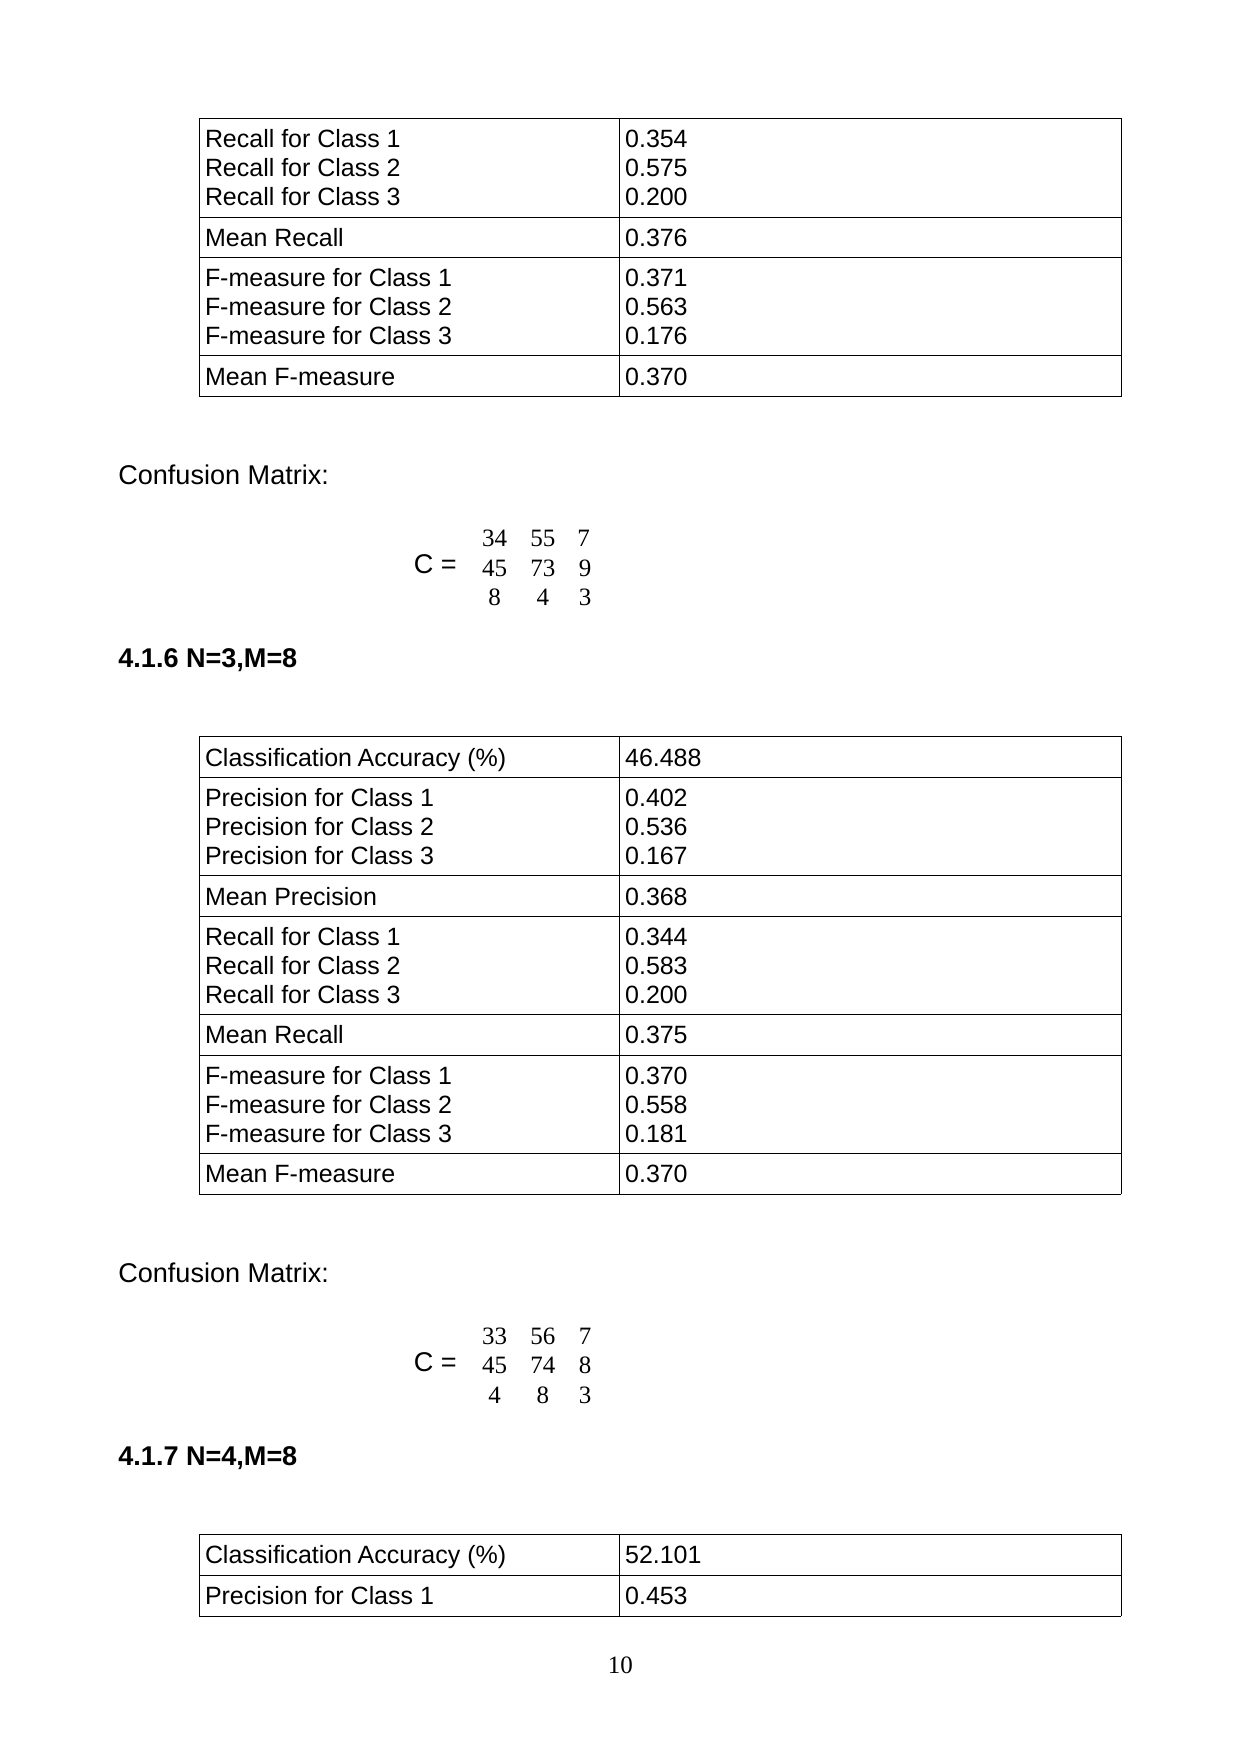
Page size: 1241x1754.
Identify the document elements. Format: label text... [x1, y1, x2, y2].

table_cell 0.370 0.558 0.181 [620, 1056, 1121, 1153]
text 4.1.6 N=3,M=8 [118, 642, 1122, 674]
table_cell Mean F-measure [200, 356, 619, 396]
table_cell 0.453 [620, 1576, 1121, 1616]
table_cell Precision for Class 1 [200, 1576, 619, 1616]
table_cell F-measure for Class 1 F-measure for Class 2 F-measure for Class 3 [200, 258, 619, 355]
table_cell 0.354 0.575 0.200 [620, 119, 1121, 216]
table_cell Recall for Class 1 Recall for Class 2 Recall for Class 3 [200, 917, 619, 1014]
table_cell Mean Recall [200, 1015, 619, 1055]
table_cell 0.376 [620, 218, 1121, 257]
table_cell Precision for Class 1 Precision for Class 2 Precision for Class 3 [200, 778, 619, 875]
text C = [118, 1319, 1122, 1409]
table_cell 0.370 [620, 356, 1121, 396]
table_cell Mean Recall [200, 218, 619, 257]
table_header Classification Accuracy (%) [200, 1535, 619, 1575]
text Confusion Matrix: [118, 1257, 1122, 1288]
table_cell 0.344 0.583 0.200 [620, 917, 1121, 1014]
table_cell 0.375 [620, 1015, 1121, 1055]
text 4.1.7 N=4,M=8 [118, 1440, 1122, 1472]
table_cell 0.402 0.536 0.167 [620, 778, 1121, 875]
text C = [118, 522, 1122, 611]
table_cell Recall for Class 1 Recall for Class 2 Recall for Class 3 [200, 119, 619, 216]
table_header 52.101 [620, 1535, 1121, 1575]
table_cell F-measure for Class 1 F-measure for Class 2 F-measure for Class 3 [200, 1056, 619, 1153]
table_cell Mean F-measure [200, 1154, 619, 1194]
table_cell 0.370 [620, 1154, 1121, 1194]
table_cell 0.368 [620, 876, 1121, 916]
table_header 46.488 [620, 737, 1121, 777]
table_header Classification Accuracy (%) [200, 737, 619, 777]
table_cell Mean Precision [200, 876, 619, 916]
text Confusion Matrix: [118, 459, 1122, 490]
table_cell 0.371 0.563 0.176 [620, 258, 1121, 355]
